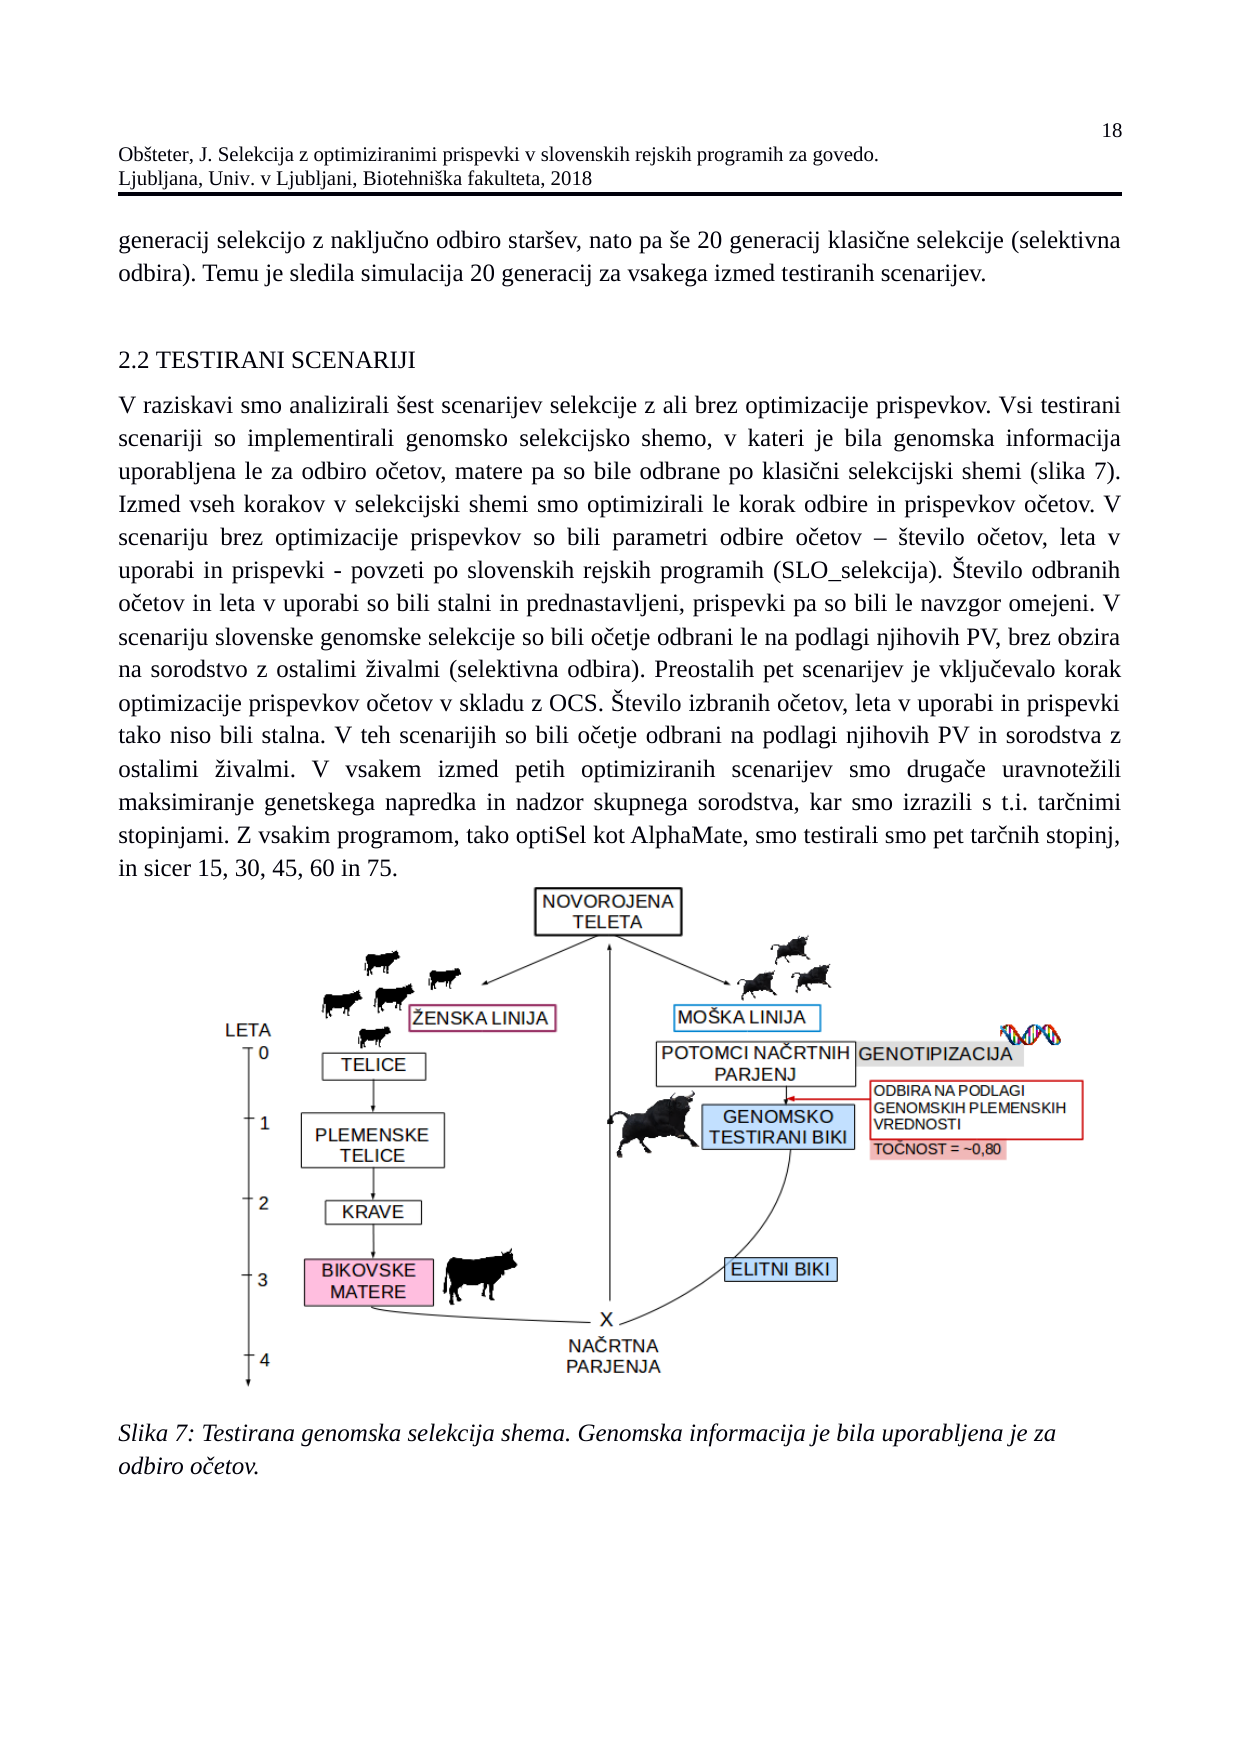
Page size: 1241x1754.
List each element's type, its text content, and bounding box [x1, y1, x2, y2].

text Slika 7: Testirana genomska selekcija shema. Genomska informacija je bila uporabljena je za odbiro očetov. [118, 1418, 1122, 1479]
text V raziskavi smo analizirali šest scenarijev selekcije z ali brez optimizacije prispevkov. Vsi testirani scenariji so implementirali genomsko selekcijsko shemo, v kateri je bila genomska informacija uporabljena le za odbiro očetov, matere pa so bile odbrane po klasični selekcijski shemi (slika 7). Izmed vseh korakov v selekcijski shemi smo optimizirali le korak odbire in prispevkov očetov. V scenariju brez optimizacije prispevkov so bili parametri odbire očetov – število očetov, leta v uporabi in prispevki - povzeti po slovenskih rejskih programih (SLO_selekcija). Število odbranih očetov in leta v uporabi so bili stalni in prednastavljeni, prispevki pa so bili le navzgor omejeni. V scenariju slovenske genomske selekcije so bili očetje odbrani le na podlagi njihovih PV, brez obzira na sorodstvo z ostalimi živalmi (selektivna odbira). Preostalih pet scenarijev je vključevalo korak optimizacije prispevkov očetov v skladu z OCS. Število izbranih očetov, leta v uporabi in prispevki tako niso bili stalna. V teh scenarijih so bili očetje odbrani na podlagi njihovih PV in sorodstva z ostalimi živalmi. V vsakem izmed petih optimiziranih scenarijev smo drugače uravnotežili maksimiranje genetskega napredka in nadzor skupnega sorodstva, kar smo izrazili s t.i. tarčnimi stopinjami. Z vsakim programom, tako optiSel kot AlphaMate, smo testirali smo pet tarčnih stopinj, in sicer 15, 30, 45, 60 in 75. [118, 390, 1122, 881]
text generacij selekcijo z naključno odbiro staršev, nato pa še 20 generacij klasične selekcije (selektivna odbira). Temu je sledila simulacija 20 generacij za vsakega izmed testiranih scenarijev. [118, 225, 1122, 287]
subtitle 2.2 TESTIRANI SCENARIJI [118, 345, 1122, 374]
picture [224, 885, 1102, 1401]
